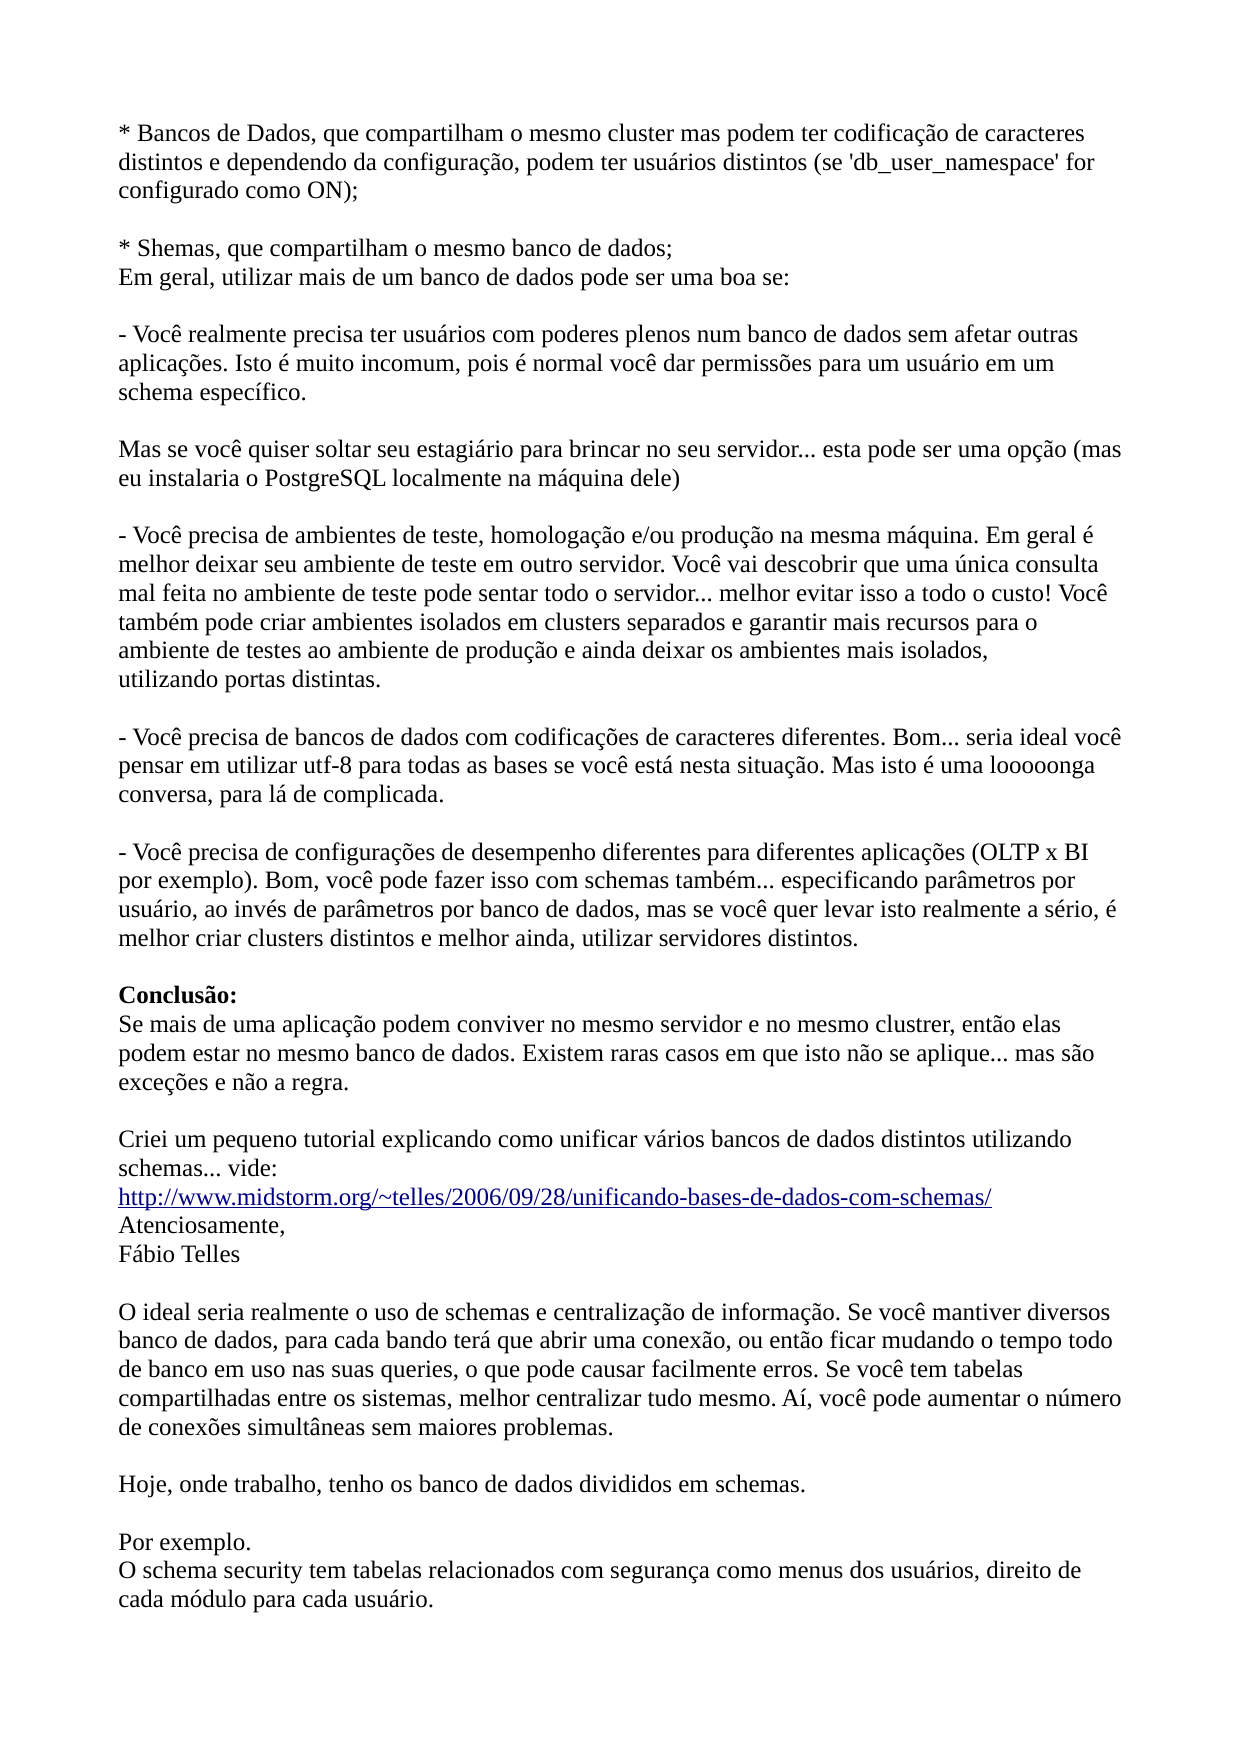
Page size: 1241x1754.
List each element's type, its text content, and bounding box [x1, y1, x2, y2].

text Por exemplo. [118, 1527, 1122, 1556]
text configurado como ON); [118, 176, 1122, 204]
text de banco em uso nas suas queries, o que pode causar facilmente erros. Se você tem tabelas [118, 1354, 1122, 1383]
text banco de dados, para cada bando terá que abrir uma conexão, ou então ficar mudando o tempo todo [118, 1326, 1122, 1354]
text utilizando portas distintas. [118, 664, 1122, 693]
text http://www.midstorm.org/~telles/2006/09/28/unificando-bases-de-dados-com-schemas/ [118, 1182, 1122, 1211]
text Conclusão: [118, 981, 1122, 1009]
text Fábio Telles [118, 1239, 1122, 1268]
text usuário, ao invés de parâmetros por banco de dados, mas se você quer levar isto realmente a sério, é [118, 894, 1122, 923]
text compartilhadas entre os sistemas, melhor centralizar tudo mesmo. Aí, você pode aumentar o número [118, 1383, 1122, 1412]
text O ideal seria realmente o uso de schemas e centralização de informação. Se você mantiver diversos [118, 1297, 1122, 1326]
text * Bancos de Dados, que compartilham o mesmo cluster mas podem ter codificação de caracteres [118, 118, 1122, 147]
text cada módulo para cada usuário. [118, 1584, 1122, 1613]
text podem estar no mesmo banco de dados. Existem raras casos em que isto não se aplique... mas são [118, 1038, 1122, 1067]
text exceções e não a regra. [118, 1067, 1122, 1096]
text de conexões simultâneas sem maiores problemas. [118, 1412, 1122, 1441]
text Atenciosamente, [118, 1211, 1122, 1239]
text Mas se você quiser soltar seu estagiário para brincar no seu servidor... esta pode ser uma opção (mas [118, 434, 1122, 463]
text ambiente de testes ao ambiente de produção e ainda deixar os ambientes mais isolados, [118, 636, 1122, 664]
text conversa, para lá de complicada. [118, 779, 1122, 808]
text por exemplo). Bom, você pode fazer isso com schemas também... especificando parâmetros por [118, 866, 1122, 894]
text schema específico. [118, 377, 1122, 406]
text eu instalaria o PostgreSQL localmente na máquina dele) [118, 463, 1122, 492]
text Hoje, onde trabalho, tenho os banco de dados divididos em schemas. [118, 1469, 1122, 1498]
text aplicações. Isto é muito incomum, pois é normal você dar permissões para um usuário em um [118, 348, 1122, 377]
text - Você precisa de configurações de desempenho diferentes para diferentes aplicações (OLTP x BI [118, 837, 1122, 866]
text Se mais de uma aplicação podem conviver no mesmo servidor e no mesmo clustrer, então elas [118, 1009, 1122, 1038]
text - Você precisa de bancos de dados com codificações de caracteres diferentes. Bom... seria ideal você [118, 722, 1122, 751]
text melhor deixar seu ambiente de teste em outro servidor. Você vai descobrir que uma única consulta [118, 549, 1122, 578]
text schemas... vide: [118, 1153, 1122, 1182]
text distintos e dependendo da configuração, podem ter usuários distintos (se 'db_user_namespace' for [118, 147, 1122, 176]
text - Você realmente precisa ter usuários com poderes plenos num banco de dados sem afetar outras [118, 319, 1122, 348]
text também pode criar ambientes isolados em clusters separados e garantir mais recursos para o [118, 607, 1122, 636]
text mal feita no ambiente de teste pode sentar todo o servidor... melhor evitar isso a todo o custo! Você [118, 578, 1122, 607]
text - Você precisa de ambientes de teste, homologação e/ou produção na mesma máquina. Em geral é [118, 521, 1122, 549]
text melhor criar clusters distintos e melhor ainda, utilizar servidores distintos. [118, 923, 1122, 952]
text * Shemas, que compartilham o mesmo banco de dados; [118, 233, 1122, 262]
text O schema security tem tabelas relacionados com segurança como menus dos usuários, direito de [118, 1556, 1122, 1584]
text pensar em utilizar utf-8 para todas as bases se você está nesta situação. Mas isto é uma looooonga [118, 751, 1122, 779]
text Criei um pequeno tutorial explicando como unificar vários bancos de dados distintos utilizando [118, 1124, 1122, 1153]
text Em geral, utilizar mais de um banco de dados pode ser uma boa se: [118, 262, 1122, 291]
